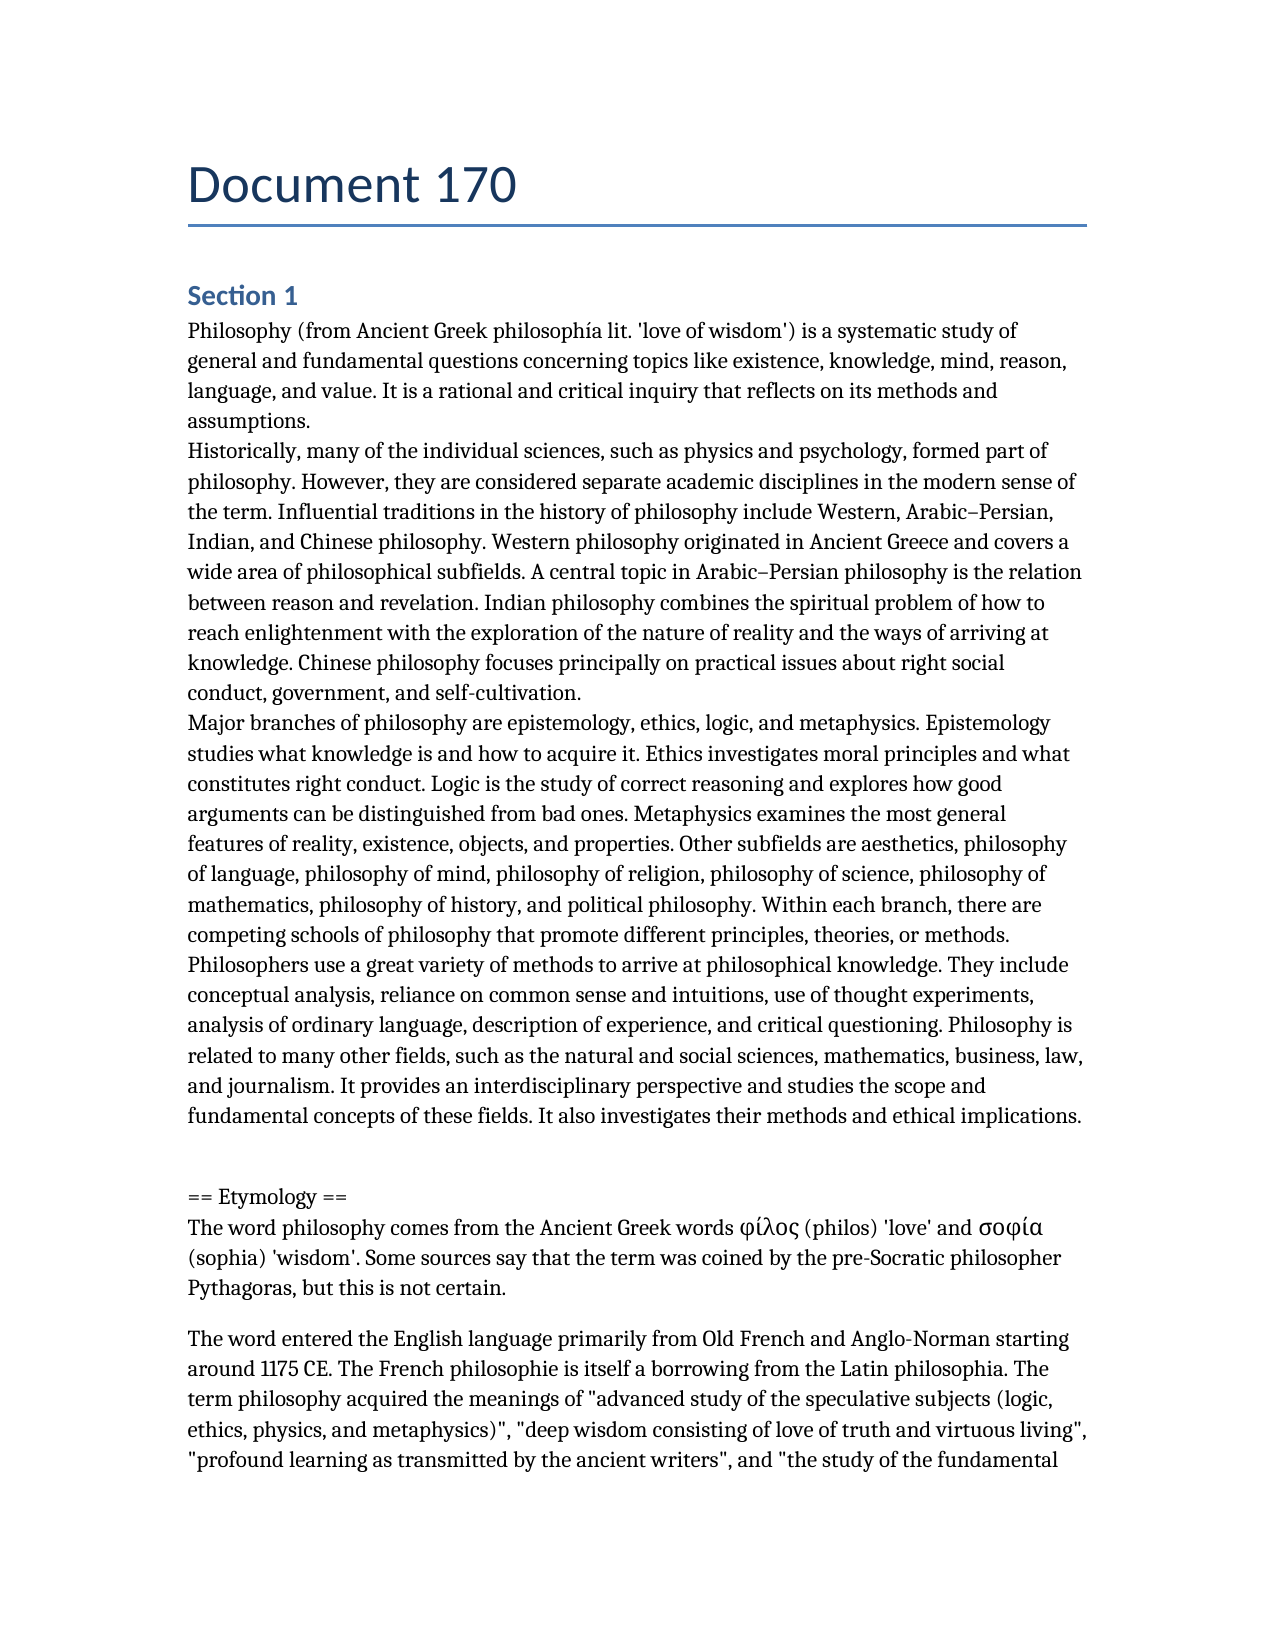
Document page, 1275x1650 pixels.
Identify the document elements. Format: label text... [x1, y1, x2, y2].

text Philosophy (from Ancient Greek philosophía lit. 'love of wisdom') is a systematic study of general and fundamental questions concerning topics like existence, knowledge, mind, reason, language, and value. It is a rational and critical inquiry that reflects on its methods and assumptions. Historically, many of the individual sciences, such as physics and psychology, formed part of philosophy. However, they are considered separate academic disciplines in the modern sense of the term. Influential traditions in the history of philosophy include Western, Arabic–Persian, Indian, and Chinese philosophy. Western philosophy originated in Ancient Greece and covers a wide area of philosophical subfields. A central topic in Arabic–Persian philosophy is the relation between reason and revelation. Indian philosophy combines the spiritual problem of how to reach enlightenment with the exploration of the nature of reality and the ways of arriving at knowledge. Chinese philosophy focuses principally on practical issues about right social conduct, government, and self-cultivation. Major branches of philosophy are epistemology, ethics, logic, and metaphysics. Epistemology studies what knowledge is and how to acquire it. Ethics investigates moral principles and what constitutes right conduct. Logic is the study of correct reasoning and explores how good arguments can be distinguished from bad ones. Metaphysics examines the most general features of reality, existence, objects, and properties. Other subfields are aesthetics, philosophy of language, philosophy of mind, philosophy of religion, philosophy of science, philosophy of mathematics, philosophy of history, and political philosophy. Within each branch, there are competing schools of philosophy that promote different principles, theories, or methods. Philosophers use a great variety of methods to arrive at philosophical knowledge. They include conceptual analysis, reliance on common sense and intuitions, use of thought experiments, analysis of ordinary language, description of experience, and critical questioning. Philosophy is related to many other fields, such as the natural and social sciences, mathematics, business, law, and journalism. It provides an interdisciplinary perspective and studies the scope and fundamental concepts of these fields. It also investigates their methods and ethical implications. [187, 317, 1087, 1129]
subtitle Section 1 [187, 277, 1087, 312]
text The word entered the English language primarily from Old French and Anglo-Norman starting around 1175 CE. The French philosophie is itself a borrowing from the Latin philosophia. The term philosophy acquired the meanings of "advanced study of the speculative subjects (logic, ethics, physics, and metaphysics)", "deep wisdom consisting of love of truth and virtuous living", "profound learning as transmitted by the ancient writers", and "the study of the fundamental [187, 1326, 1087, 1473]
title Document 170 [187, 150, 1087, 227]
text == Etymology == The word philosophy comes from the Ancient Greek words φίλος (philos) 'love' and σοφία (sophia) 'wisdom'. Some sources say that the term was coined by the pre-Socratic philosopher Pythagoras, but this is not certain. [187, 1154, 1087, 1301]
